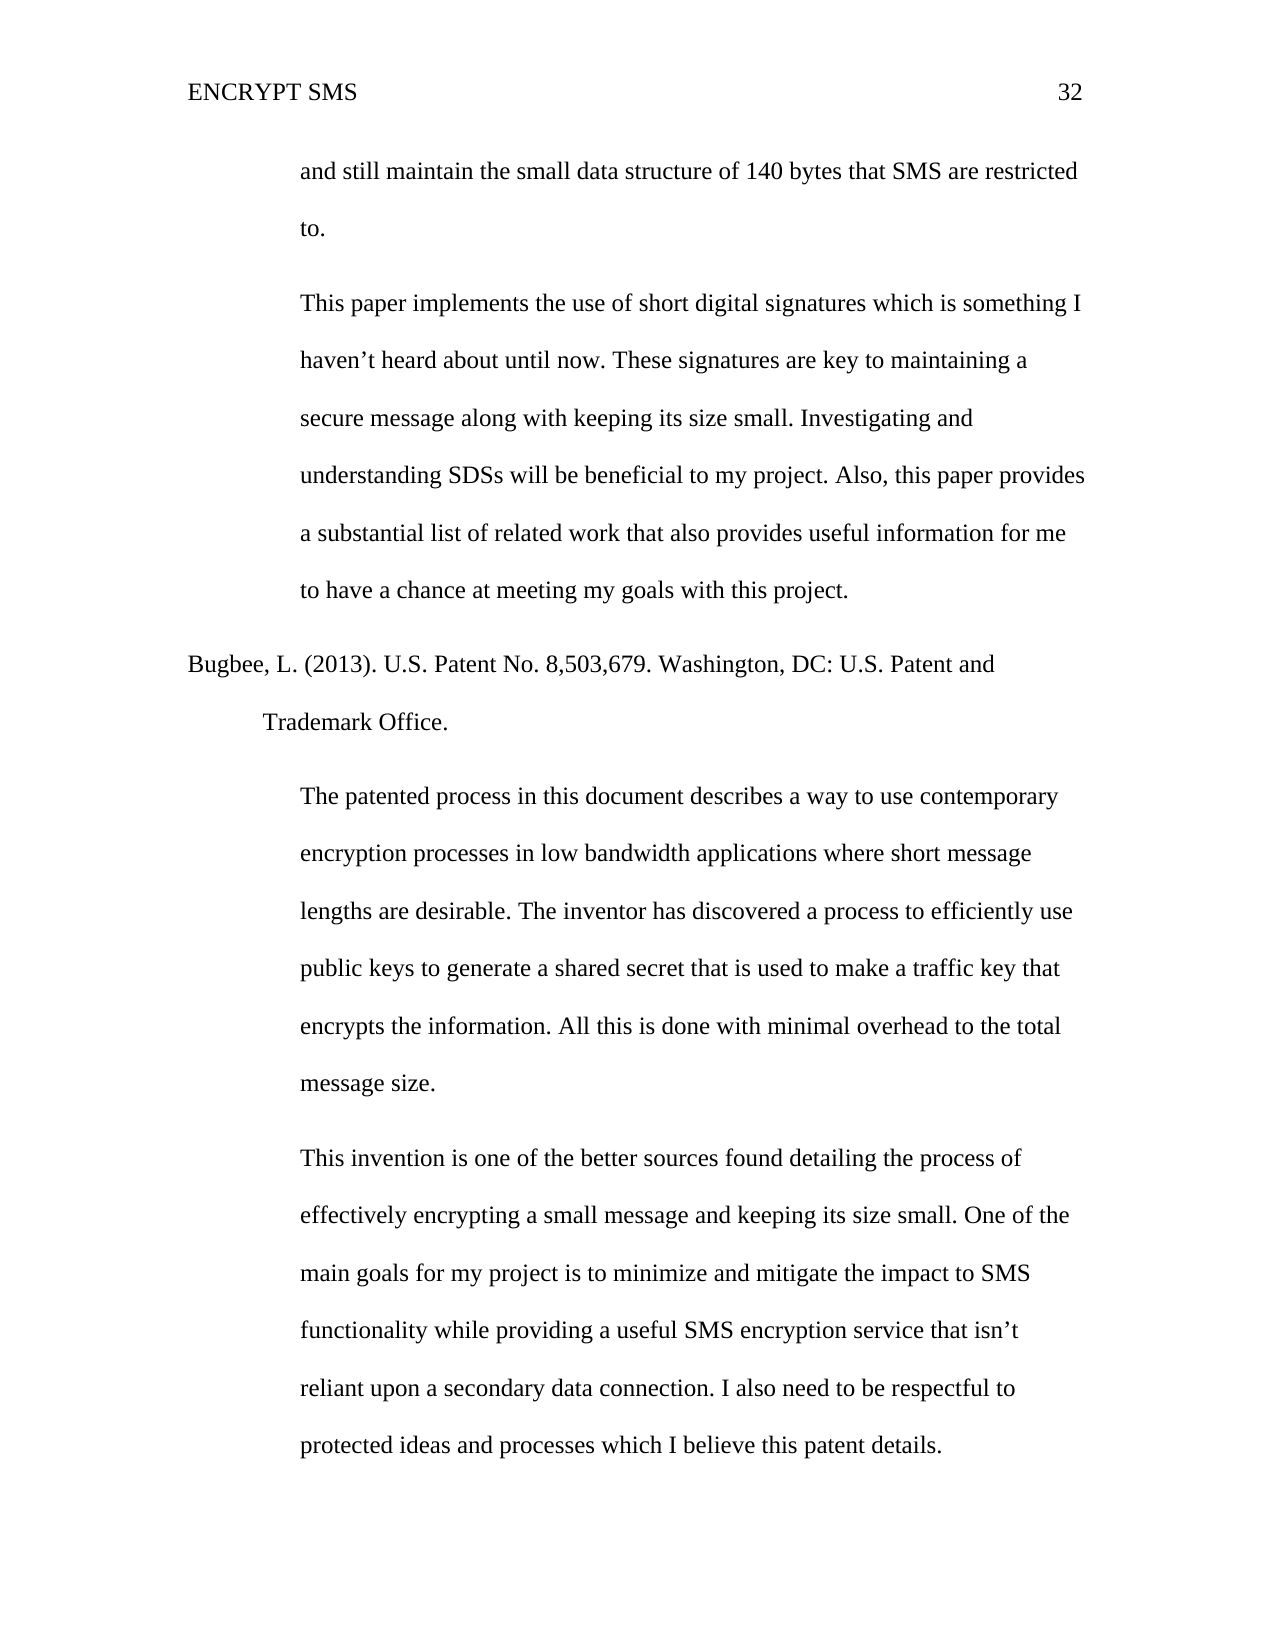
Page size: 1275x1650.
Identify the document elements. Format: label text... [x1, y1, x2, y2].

text Bugbee, L. (2013). U.S. Patent No. 8,503,679. Washington, DC: U.S. Patent and Trademark Office. [187, 649, 1087, 736]
text and still maintain the small data structure of 140 bytes that SMS are restricted to. [300, 156, 1087, 242]
text This invention is one of the better sources found detailing the process of effectively encrypting a small message and keeping its size small. One of the main goals for my project is to minimize and mitigate the impact to SMS functionality while providing a useful SMS encryption service that isn’t reliant upon a secondary data connection. I also need to be respectful to protected ideas and processes which I believe this patent details. [300, 1143, 1087, 1459]
text The patented process in this document describes a way to use contemporary encryption processes in low bandwidth applications where short message lengths are desirable. The inventor has discovered a process to efficiently use public keys to generate a shared secret that is used to make a traffic key that encrypts the information. All this is done with minimal overhead to the total message size. [300, 781, 1087, 1097]
text This paper implements the use of short digital signatures which is something I haven’t heard about until now. These signatures are key to maintaining a secure message along with keeping its size small. Investigating and understanding SDSs will be beneficial to my project. Also, this paper provides a substantial list of related work that also provides useful information for me to have a chance at meeting my goals with this project. [300, 288, 1087, 604]
